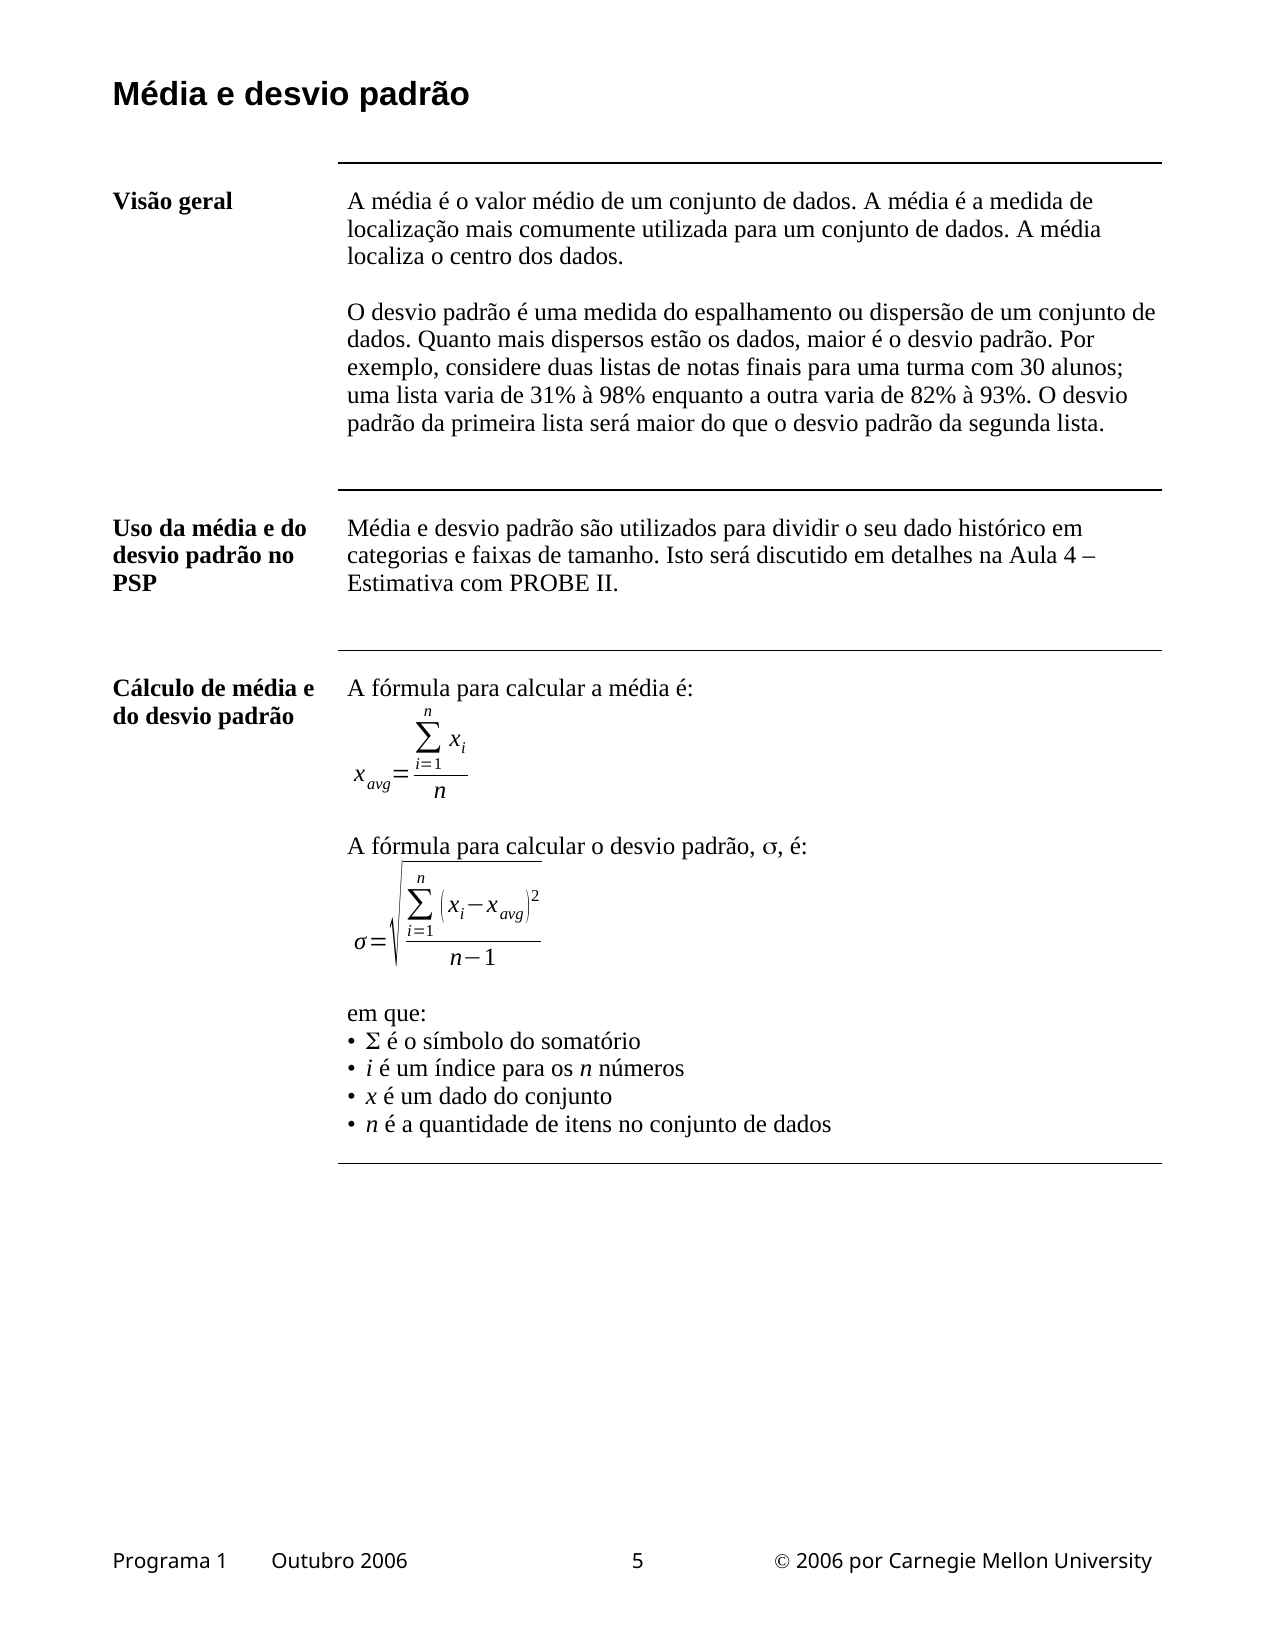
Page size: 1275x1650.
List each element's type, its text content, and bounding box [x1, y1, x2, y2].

table_header A fórmula para calcular a média é: A fórmula para calcular o desvio padrão, , é: em que: •  é o símbolo do somatório • i é um índice para os n números • x é um dado do conjunto • n é a quantidade de itens no conjunto de dados [338, 674, 1181, 1138]
table_header Uso da média e do desvio padrão no PSP [94, 514, 337, 624]
table_header Média e desvio padrão são utilizados para dividir o seu dado histórico em categorias e faixas de tamanho. Isto será discutido em detalhes na Aula 4 – Estimativa com PROBE II. [338, 514, 1181, 624]
table_header A média é o valor médio de um conjunto de dados. A média é a medida de localização mais comumente utilizada para um conjunto de dados. A média localiza o centro dos dados. O desvio padrão é uma medida do espalhamento ou dispersão de um conjunto de dados. Quanto mais dispersos estão os dados, maior é o desvio padrão. Por exemplo, considere duas listas de notas finais para uma turma com 30 alunos; uma lista varia de 31% à 98% enquanto a outra varia de 82% à 93%. O desvio padrão da primeira lista será maior do que o desvio padrão da segunda lista. [338, 187, 1181, 464]
table_header Cálculo de média e do desvio padrão [94, 674, 337, 1138]
table_header Visão geral [94, 187, 337, 464]
title Média e desvio padrão [112, 75, 1162, 112]
